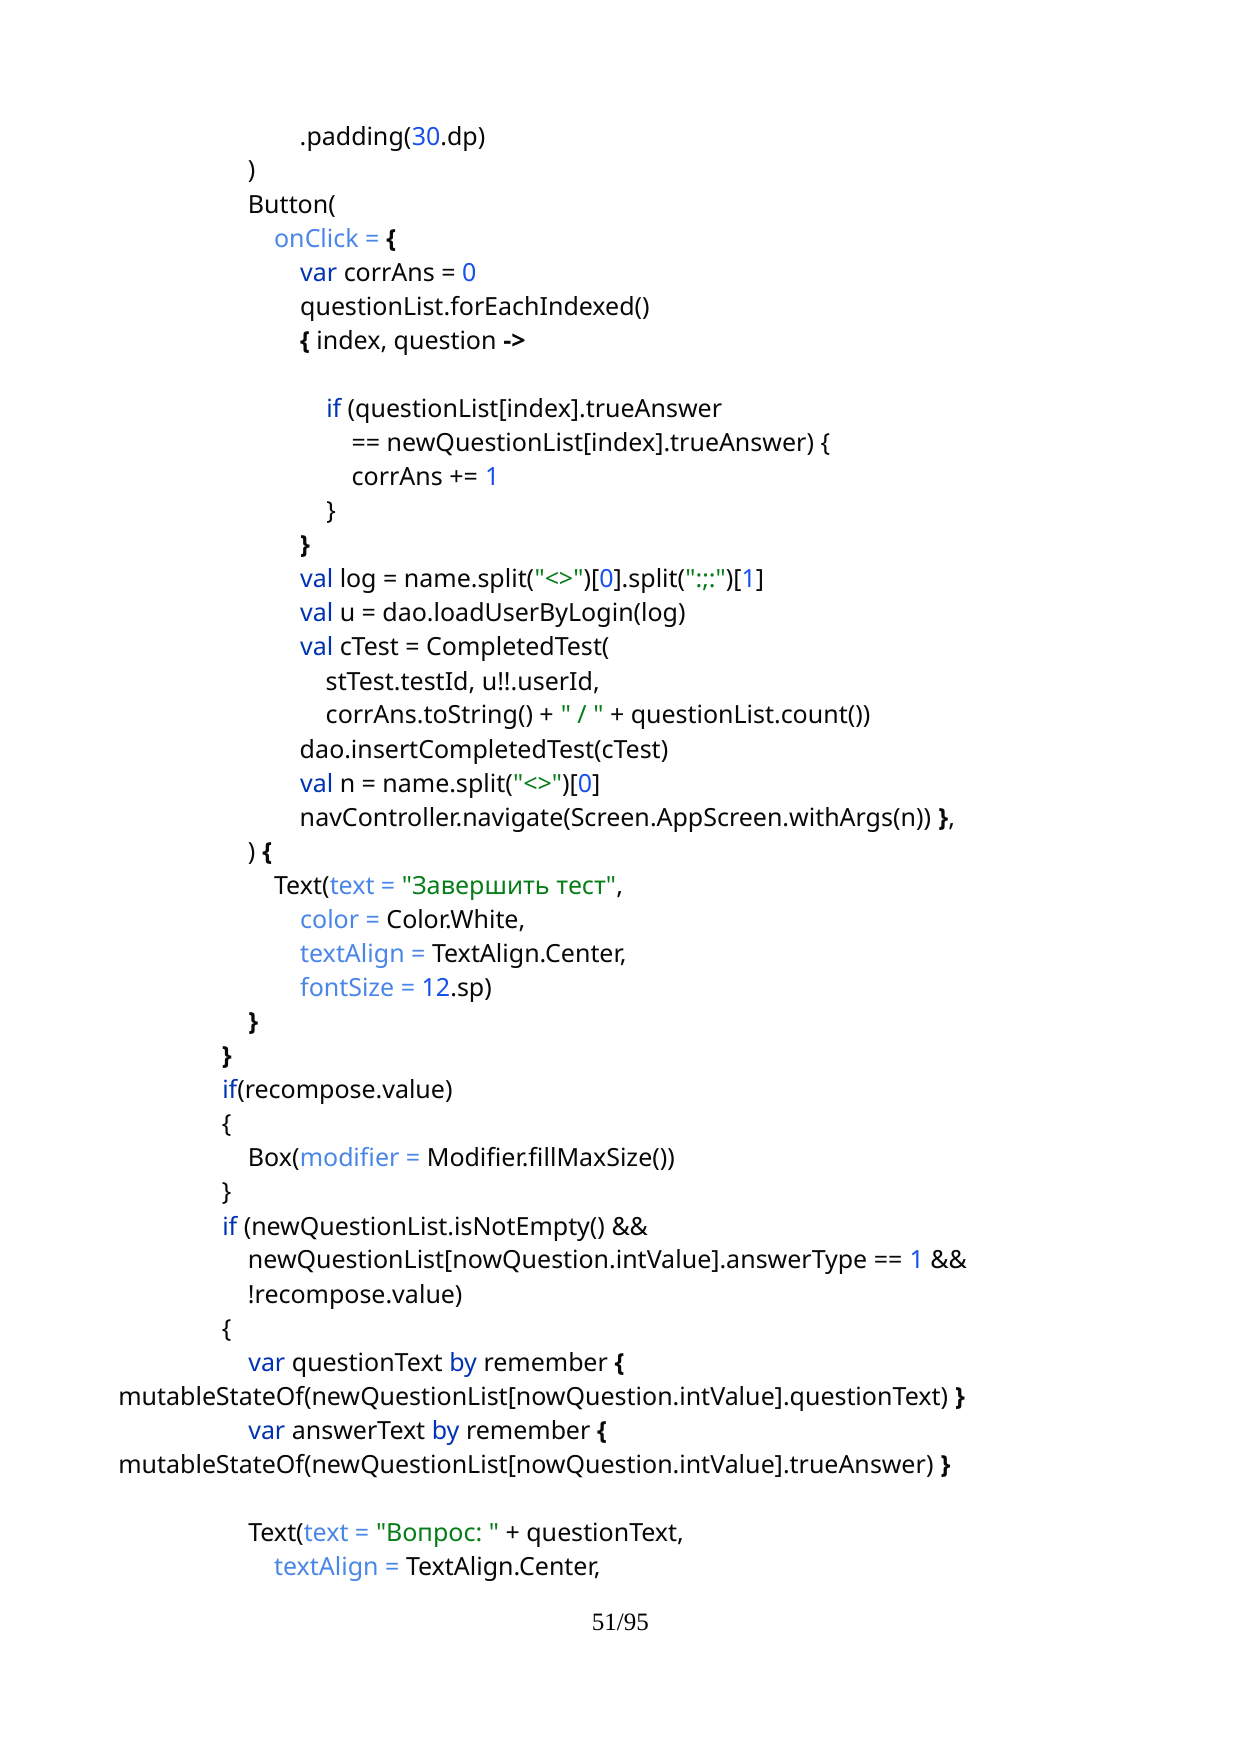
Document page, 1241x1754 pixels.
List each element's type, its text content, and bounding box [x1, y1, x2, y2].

text .padding(30.dp) ) Button( onClick = { var corrAns = 0 questionList.forEachIndexed() { index, question -> if (questionList[index].trueAnswer == newQuestionList[index].trueAnswer) { corrAns += 1 } } val log = name.split("<>")[0].split(":;:")[1] val u = dao.loadUserByLogin(log) val cTest = CompletedTest( stTest.testId, u!!.userId, corrAns.toString() + " / " + questionList.count()) dao.insertCompletedTest(cTest) val n = name.split("<>")[0] navController.navigate(Screen.AppScreen.withArgs(n)) }, ) { Text(text = "Завершить тест", color = Color.White, textAlign = TextAlign.Center, fontSize = 12.sp) } } if(recompose.value) { Box(modifier = Modifier.fillMaxSize()) } if (newQuestionList.isNotEmpty() && newQuestionList[nowQuestion.intValue].answerType == 1 && !recompose.value) { var questionText by remember { mutableStateOf(newQuestionList[nowQuestion.intValue].questionText) } var answerText by remember { mutableStateOf(newQuestionList[nowQuestion.intValue].trueAnswer) } Text(text = "Вопрос: " + questionText, textAlign = TextAlign.Center, [118, 118, 1122, 1583]
